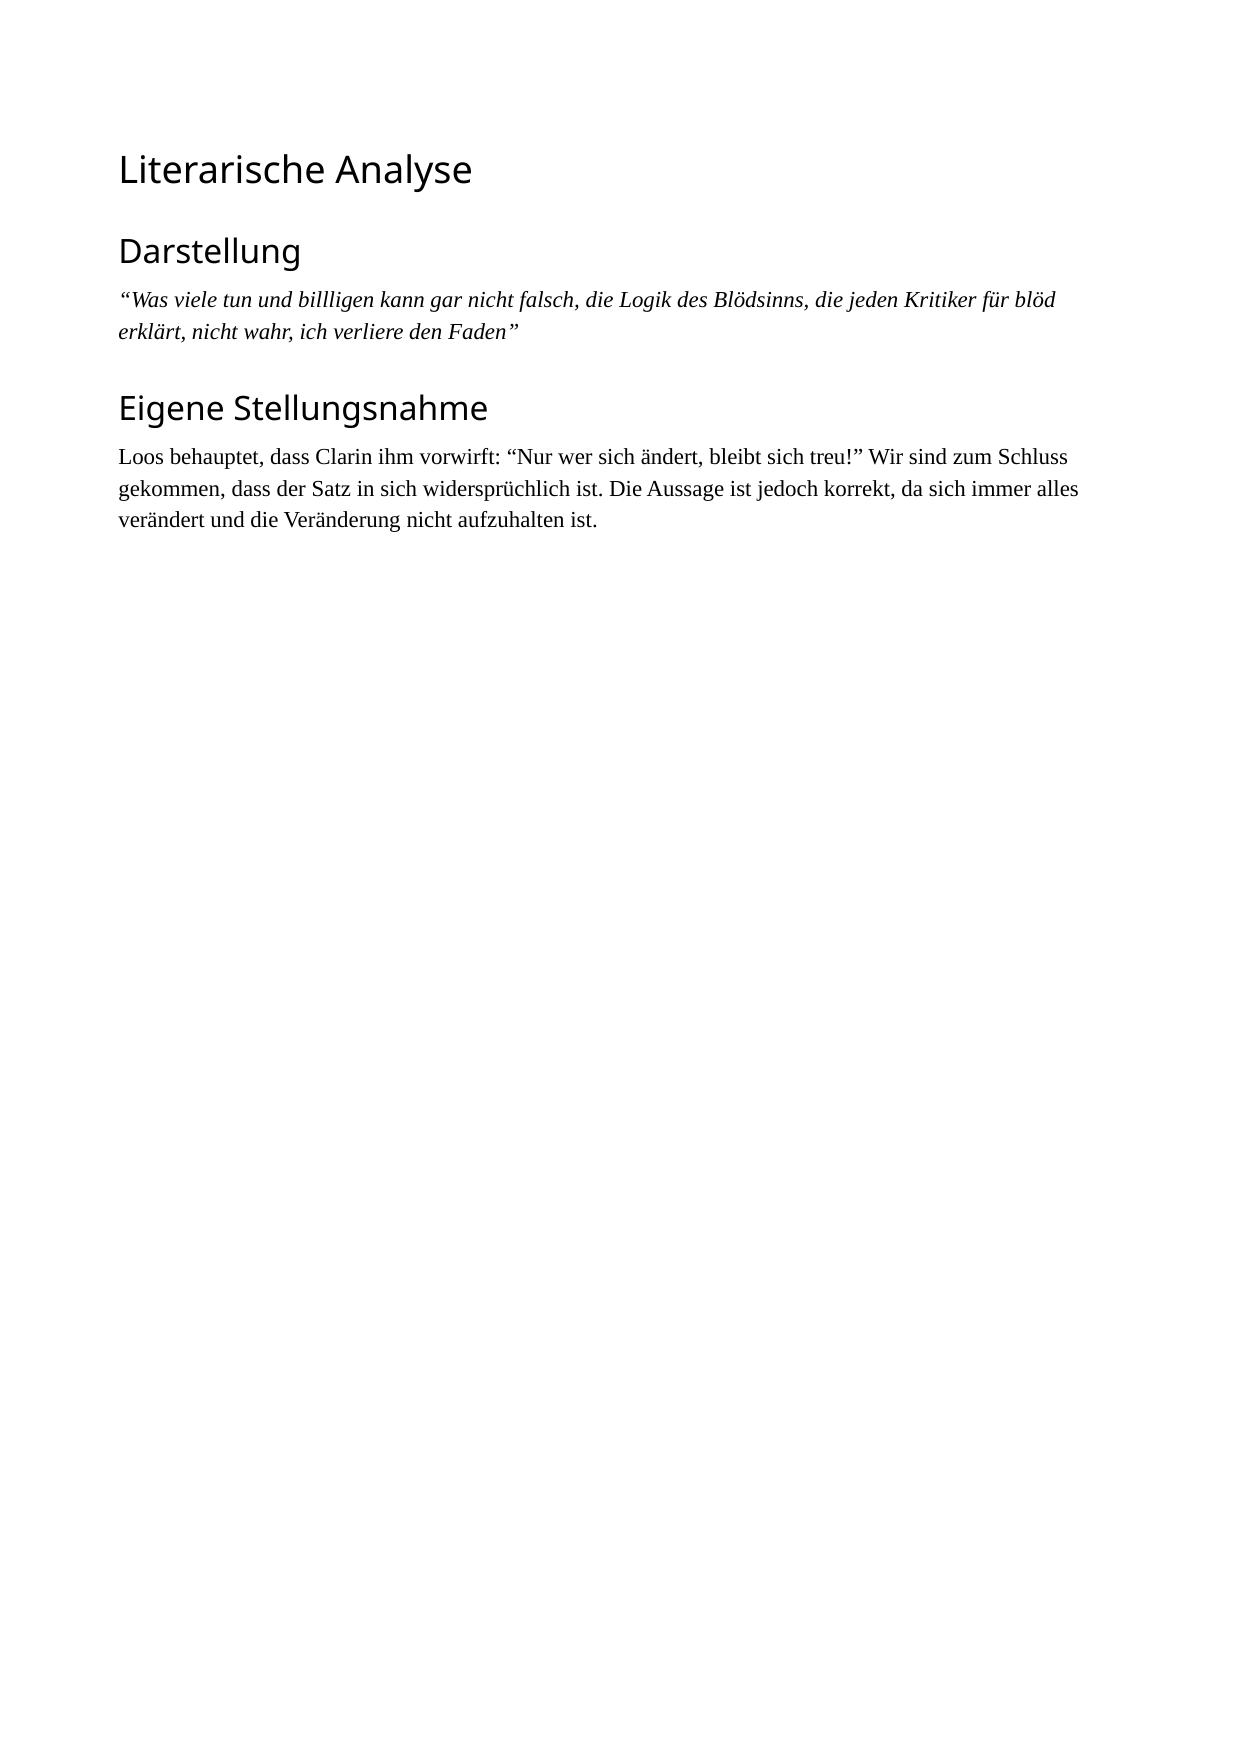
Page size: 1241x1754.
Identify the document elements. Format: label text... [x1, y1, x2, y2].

text “Was viele tun und billligen kann gar nicht falsch, die Logik des Blödsinns, die jeden Kritiker für blöd erklärt, nicht wahr, ich verliere den Faden” [118, 286, 1122, 344]
subtitle Darstellung [118, 228, 1122, 274]
subtitle Eigene Stellungsnahme [118, 385, 1122, 431]
subtitle Literarische Analyse [118, 143, 1122, 195]
text Loos behauptet, dass Clarin ihm vorwirft: “Nur wer sich ändert, bleibt sich treu!” Wir sind zum Schluss gekommen, dass der Satz in sich widersprüchlich ist. Die Aussage ist jedoch korrekt, da sich immer alles verändert und die Veränderung nicht aufzuhalten ist. [118, 443, 1122, 533]
